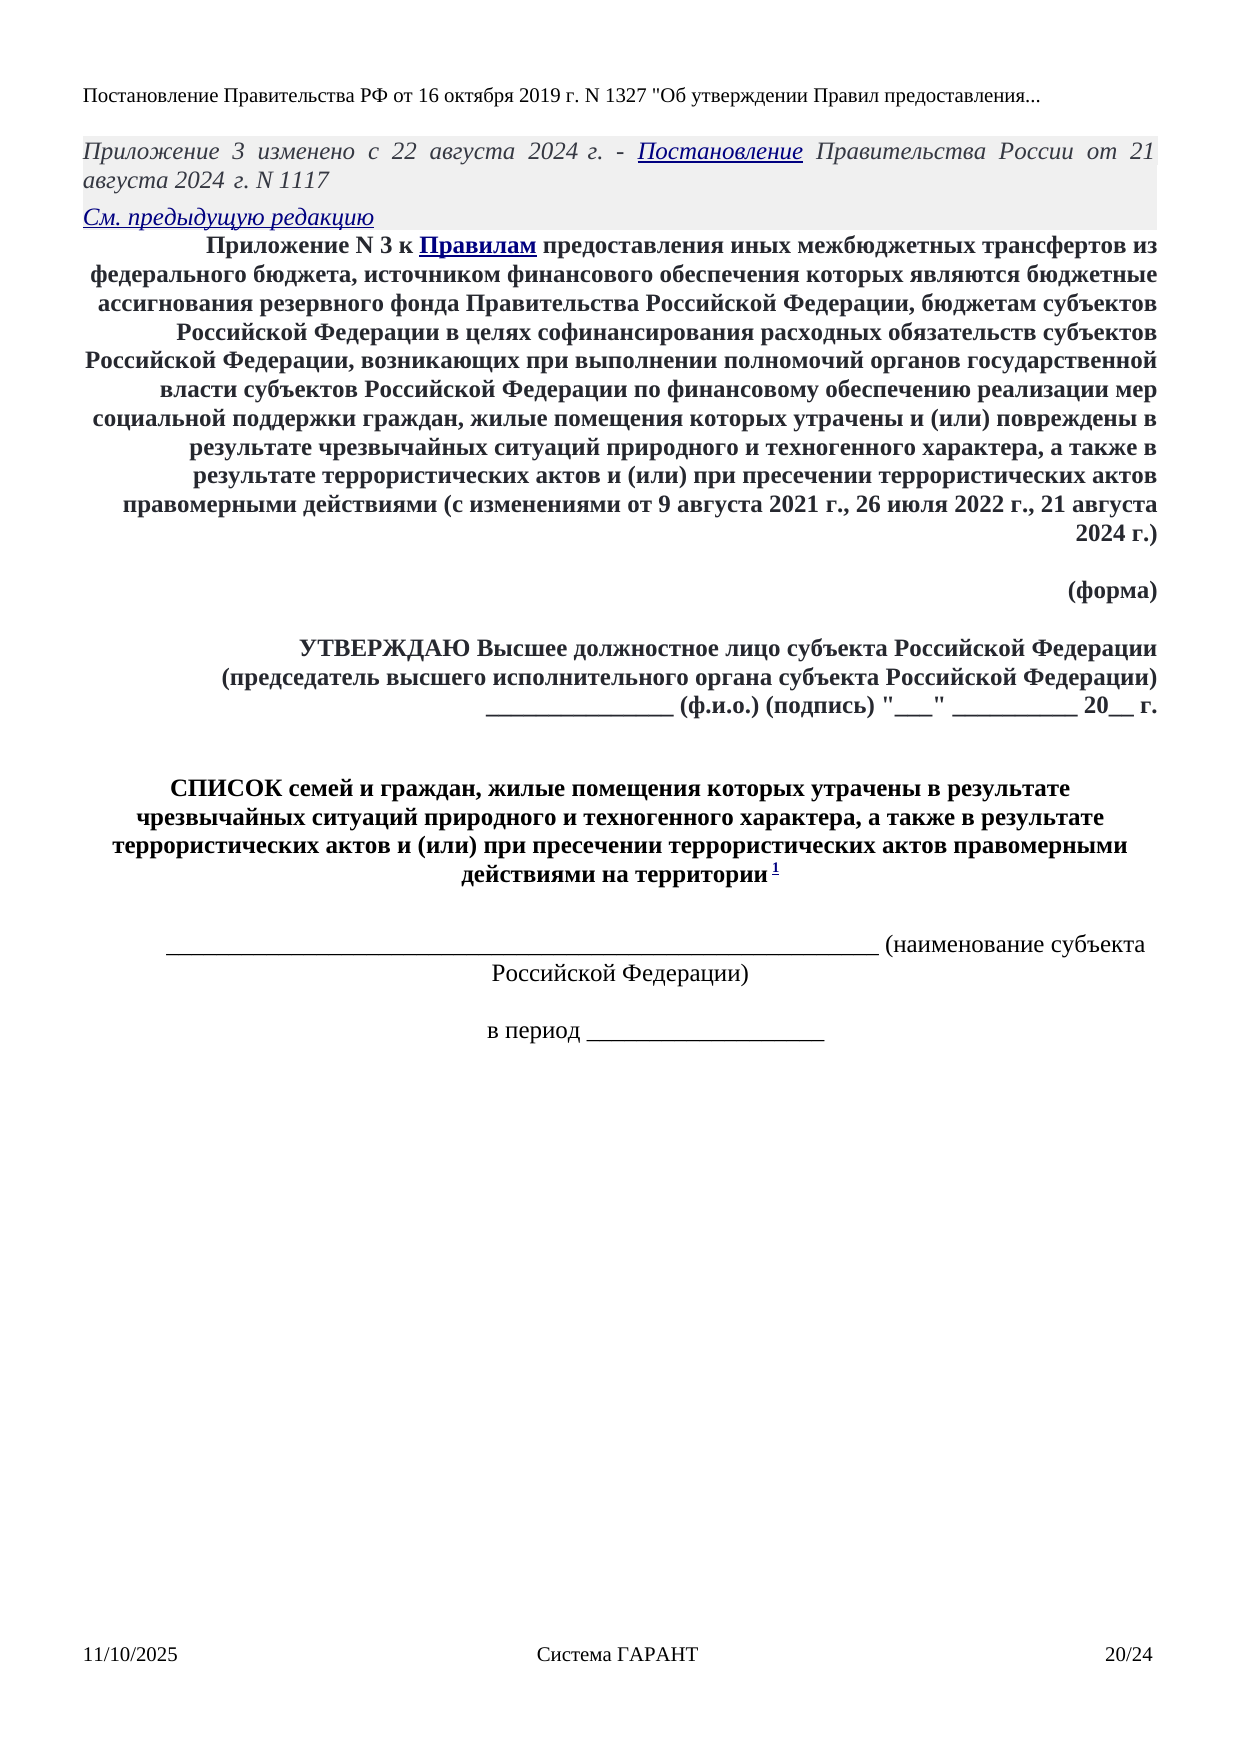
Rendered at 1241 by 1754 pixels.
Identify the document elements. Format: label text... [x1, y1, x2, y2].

text Приложение 3 изменено с 22 августа 2024 г. - Постановление Правительства России от 21 августа 2024 г. N 1117 [331, 136, 1157, 194]
text См. предыдущую редакцию [377, 202, 1157, 230]
text в период ___________________ [83, 1015, 1157, 1044]
text УТВЕРЖДАЮ Высшее должностное лицо субъекта Российской Федерации (председатель высшего исполнительного органа субъекта Российской Федерации) _______________ (ф.и.о.) (подпись) "___" __________ 20__ г. [83, 633, 1157, 719]
text Приложение N 3 к Правилам предоставления иных межбюджетных трансфертов из федерального бюджета, источником финансового обеспечения которых являются бюджетные ассигнования резервного фонда Правительства Российской Федерации, бюджетам субъектов Российской Федерации в целях софинансирования расходных обязательств субъектов Российской Федерации, возникающих при выполнении полномочий органов государственной власти субъектов Российской Федерации по финансовому обеспечению реализации мер социальной поддержки граждан, жилые помещения которых утрачены и (или) повреждены в результате чрезвычайных ситуаций природного и техногенного характера, а также в результате террористических актов и (или) при пресечении террористических актов правомерными действиями (с изменениями от 9 августа 2021 г., 26 июля 2022 г., 21 августа 2024 г.) [83, 230, 1157, 547]
subtitle СПИСОК семей и граждан, жилые помещения которых утрачены в результате чрезвычайных ситуаций природного и техногенного характера, а также в результате террористических актов и (или) при пресечении террористических актов правомерными действиями на территории 1 [83, 773, 1157, 888]
text _________________________________________________________ (наименование субъекта Российской Федерации) [83, 929, 1157, 987]
text (форма) [83, 575, 1157, 604]
